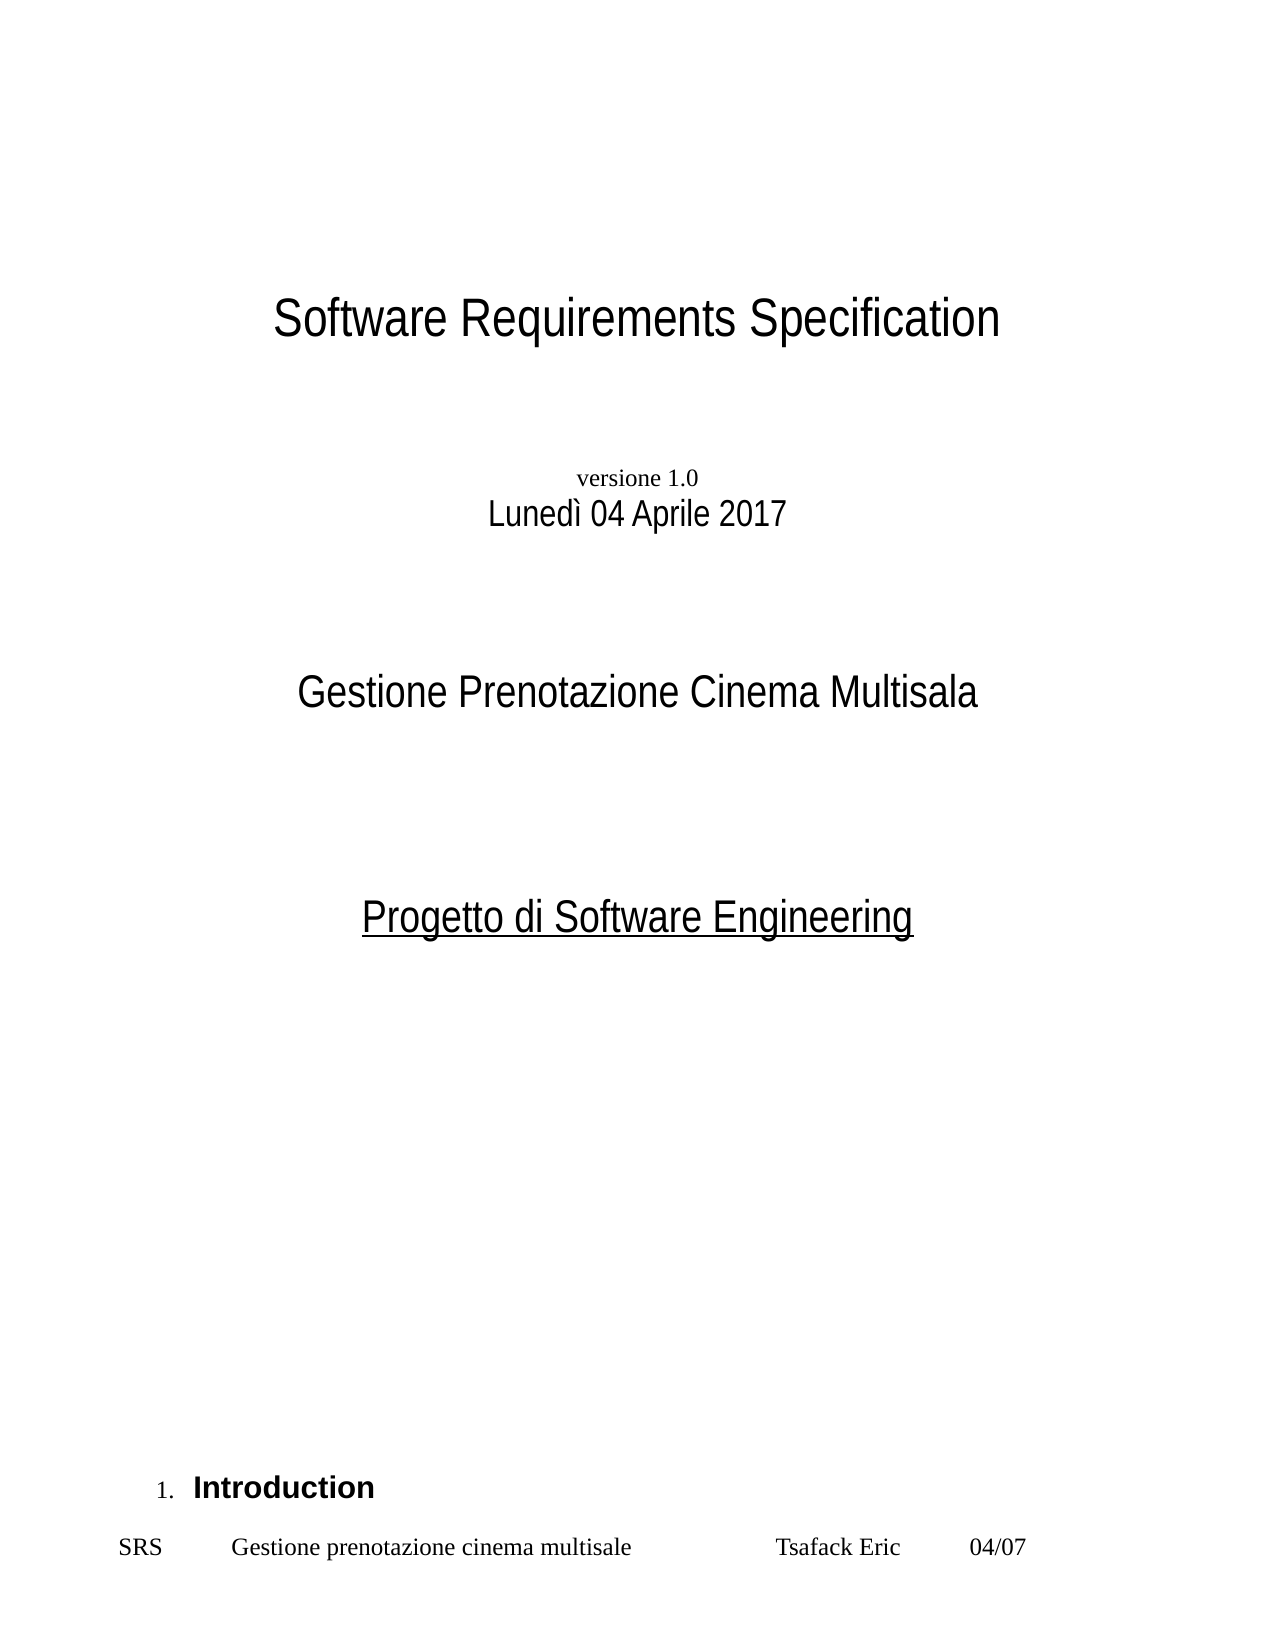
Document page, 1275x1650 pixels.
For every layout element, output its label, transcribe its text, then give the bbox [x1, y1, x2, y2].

text versione 1.0 [118, 463, 1157, 492]
text Software Requirements Specification [118, 286, 1157, 348]
text Gestione Prenotazione Cinema Multisala [118, 664, 1157, 717]
text Lunedì 04 Aprile 2017 [118, 492, 1157, 535]
list Introduction [156, 1469, 1157, 1505]
text Progetto di Software Engineering [118, 889, 1157, 942]
